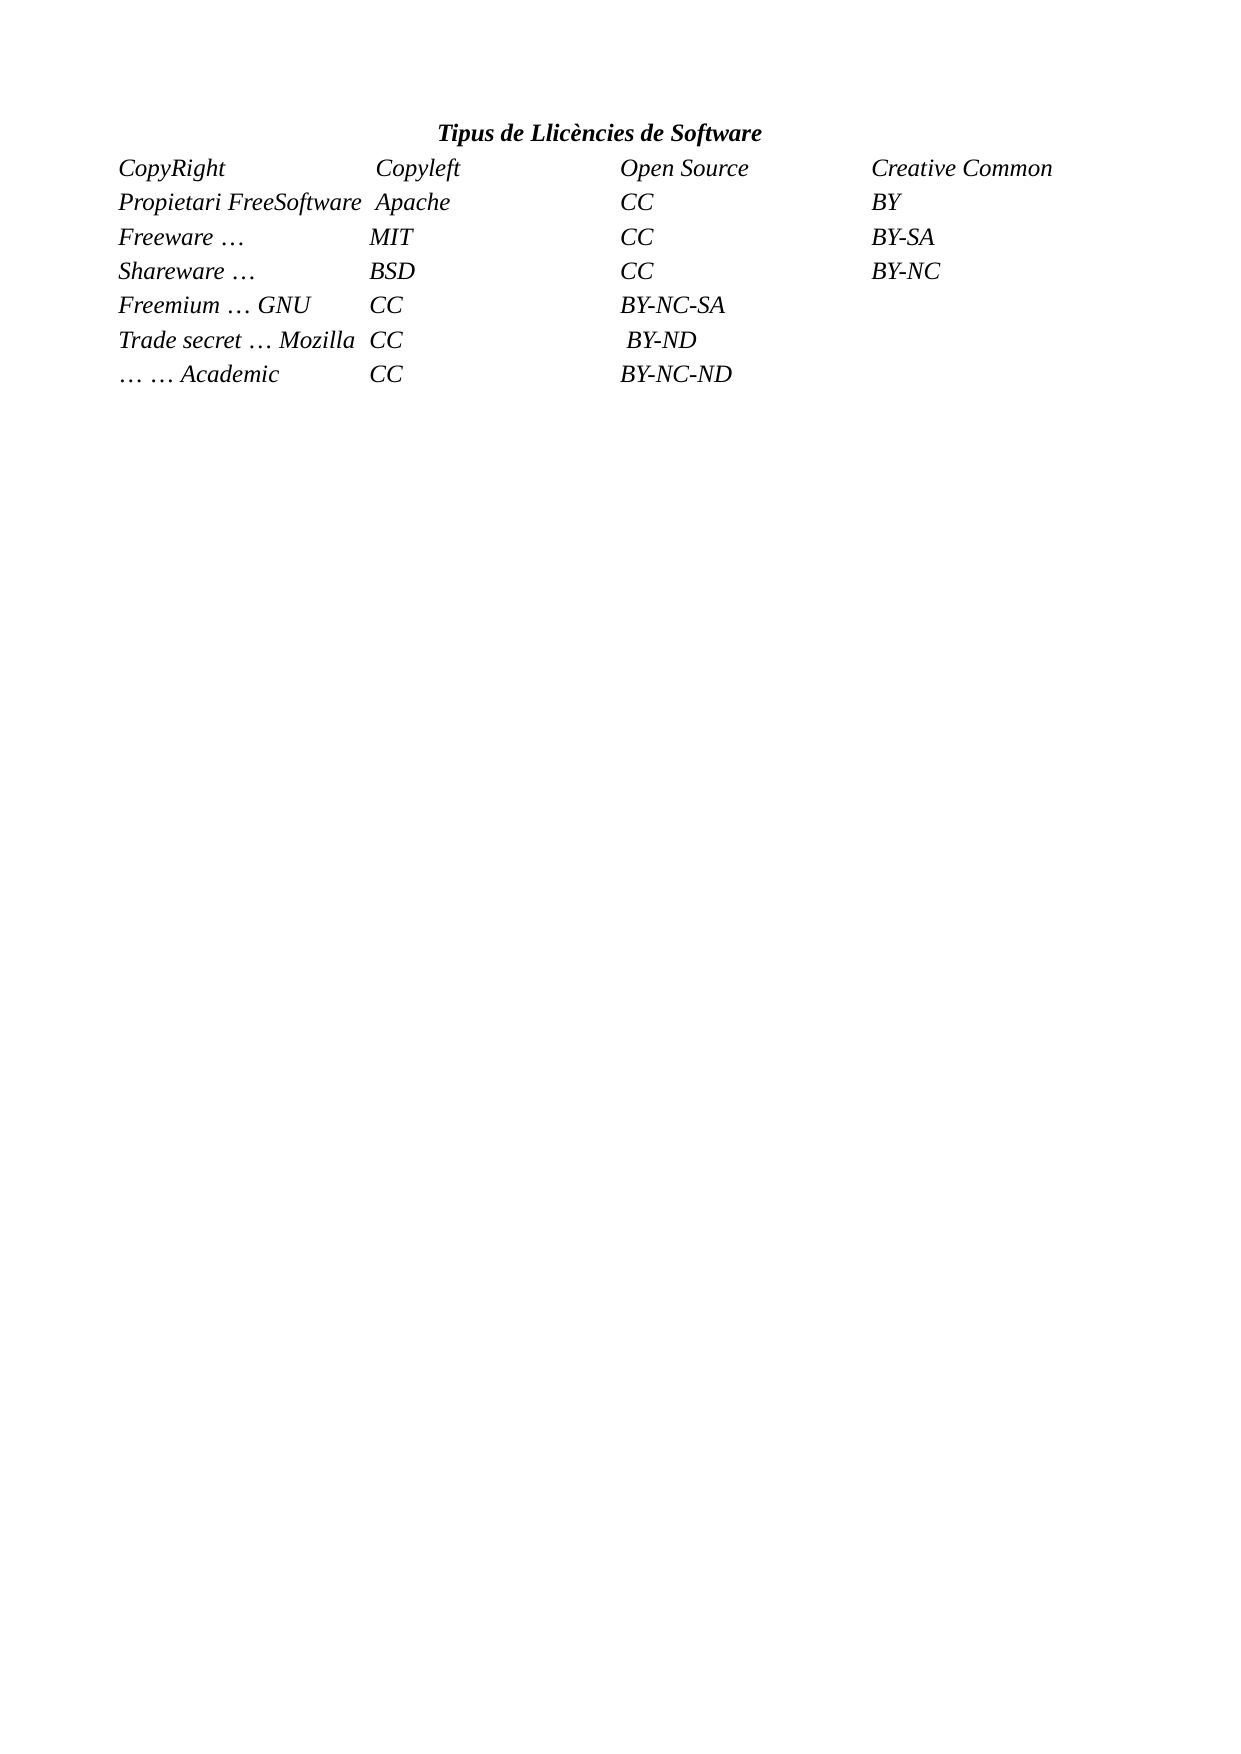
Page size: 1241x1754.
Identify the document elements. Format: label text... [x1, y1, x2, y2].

table_cell Freeware … [118, 222, 369, 256]
table_cell BY [871, 187, 1122, 222]
table_cell MIT [369, 222, 620, 256]
table_cell Freemium … GNU [118, 291, 369, 325]
table_cell BY-NC-ND [620, 360, 871, 394]
table_cell Trade secret … Mozilla [118, 325, 369, 359]
table_cell Copyleft [369, 153, 620, 187]
table_cell BY-SA [871, 222, 1122, 256]
table_cell CC [369, 360, 620, 394]
table_cell CC [369, 325, 620, 359]
table_cell Apache [369, 187, 620, 222]
table_cell CopyRight [118, 153, 369, 187]
table_cell [871, 291, 1122, 325]
table_cell CC [620, 256, 871, 291]
table_cell CC [620, 222, 871, 256]
table_cell BSD [369, 256, 620, 291]
table_cell BY-NC-SA [620, 291, 871, 325]
table_cell BY-NC [871, 256, 1122, 291]
table_cell [871, 325, 1122, 359]
table_cell [871, 360, 1122, 394]
table_cell Propietari FreeSoftware [118, 187, 369, 222]
table_cell Open Source [620, 153, 871, 187]
table_cell CC [620, 187, 871, 222]
table_header Tipus de Llicències de Software [118, 118, 1122, 153]
table_cell Creative Common [871, 153, 1122, 187]
table_cell Shareware … [118, 256, 369, 291]
table_cell … … Academic [118, 360, 369, 394]
table_cell BY-ND [620, 325, 871, 359]
table_cell CC [369, 291, 620, 325]
